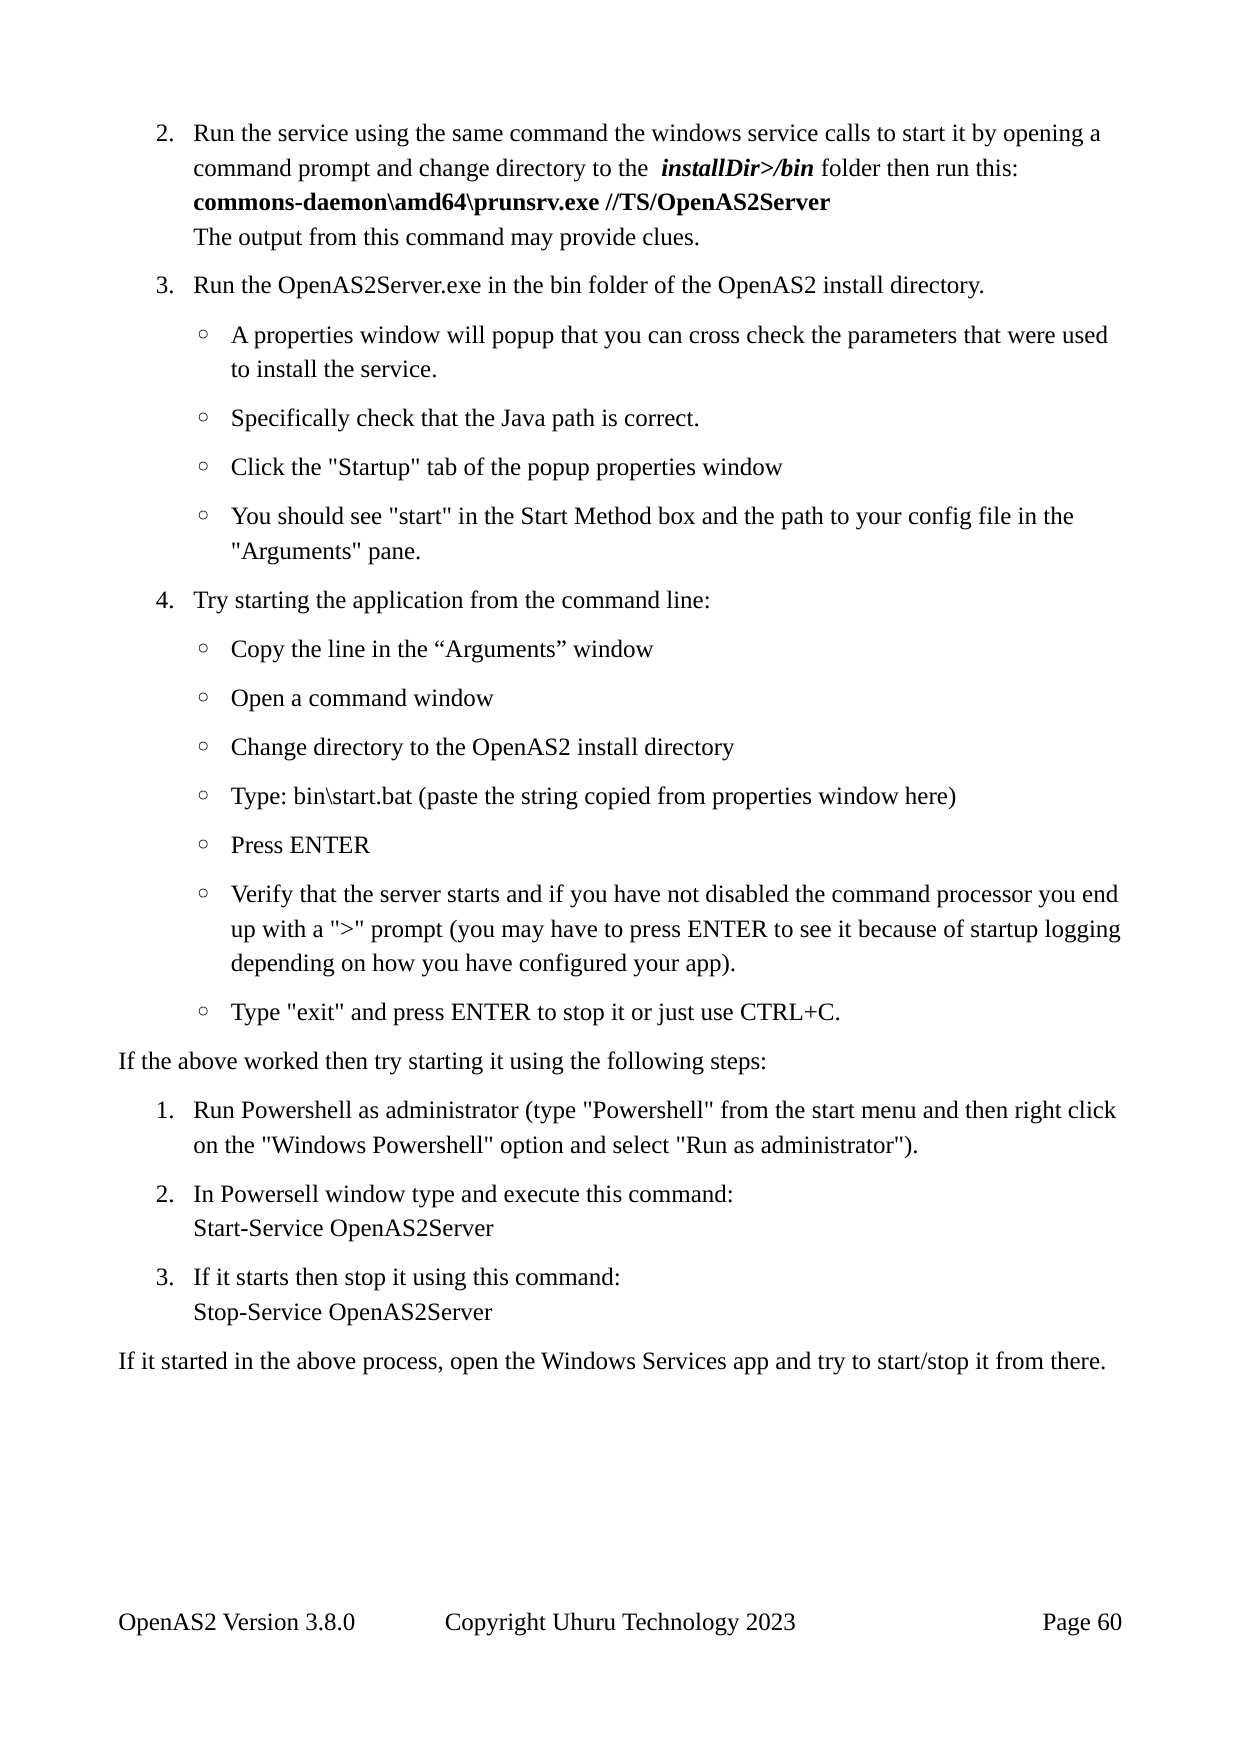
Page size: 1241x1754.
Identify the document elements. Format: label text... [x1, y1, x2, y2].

list A properties window will popup that you can cross check the parameters that were used to install the service. [193, 320, 1122, 383]
list Change directory to the OpenAS2 install directory [193, 732, 1122, 761]
list Type: bin\start.bat (paste the string copied from properties window here) [193, 781, 1122, 810]
list Try starting the application from the command line: [156, 585, 1122, 614]
list Type "exit" and press ENTER to stop it or just use CTRL+C. [193, 997, 1122, 1026]
text If the above worked then try starting it using the following steps: [118, 1046, 1122, 1075]
list Run the service using the same command the windows service calls to start it by opening a command prompt and change directory to the installDir>/bin folder then run this: commons-daemon\amd64\prunsrv.exe //TS/OpenAS2Server The output from this command may provide clues. [156, 118, 1122, 250]
list If it starts then stop it using this command: Stop-Service OpenAS2Server [156, 1262, 1122, 1326]
list Specifically check that the Java path is correct. [193, 403, 1122, 432]
list Open a command window [193, 683, 1122, 712]
list Run the OpenAS2Server.exe in the bin folder of the OpenAS2 install directory. [156, 271, 1122, 299]
text If it started in the above process, open the Windows Services app and try to start/stop it from there. [118, 1346, 1122, 1375]
list In Powersell window type and execute this command: Start-Service OpenAS2Server [156, 1179, 1122, 1242]
list Run Powershell as administrator (type "Powershell" from the start menu and then right click on the "Windows Powershell" option and select "Run as administrator"). [156, 1095, 1122, 1159]
list You should see "start" in the Start Method box and the path to your config file in the "Arguments" pane. [193, 501, 1122, 564]
list Copy the line in the “Arguments” window [193, 634, 1122, 663]
list Press ENTER [193, 830, 1122, 859]
list Click the "Startup" tab of the popup properties window [193, 452, 1122, 481]
list Verify that the server starts and if you have not disabled the command processor you end up with a ">" prompt (you may have to press ENTER to see it because of startup logging depending on how you have configured your app). [193, 879, 1122, 977]
